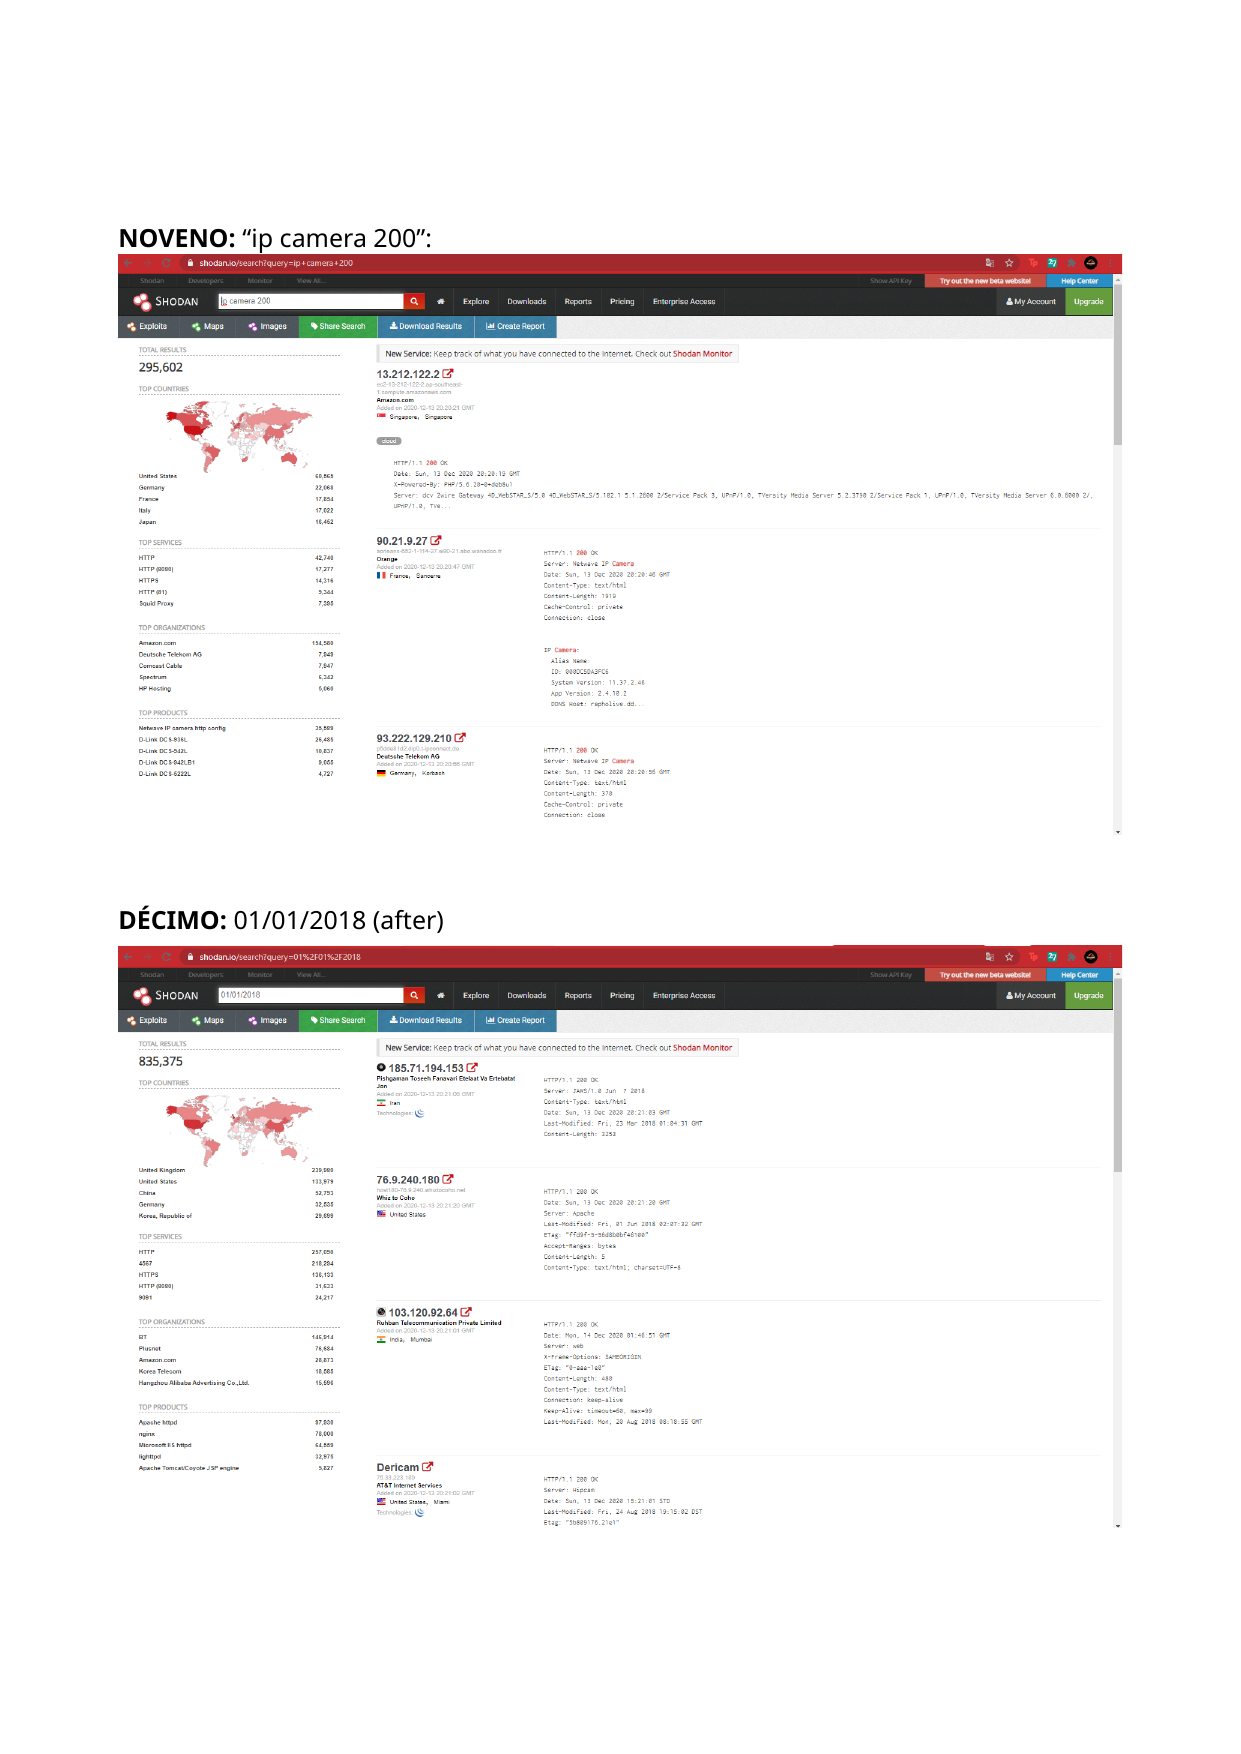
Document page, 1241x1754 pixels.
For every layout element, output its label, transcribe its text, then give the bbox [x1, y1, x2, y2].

text NOVENO: “ip camera 200”: [118, 220, 1122, 254]
picture [118, 945, 1123, 1528]
text DÉCIMO: 01/01/2018 (after) [118, 903, 1122, 937]
picture [118, 254, 1123, 835]
